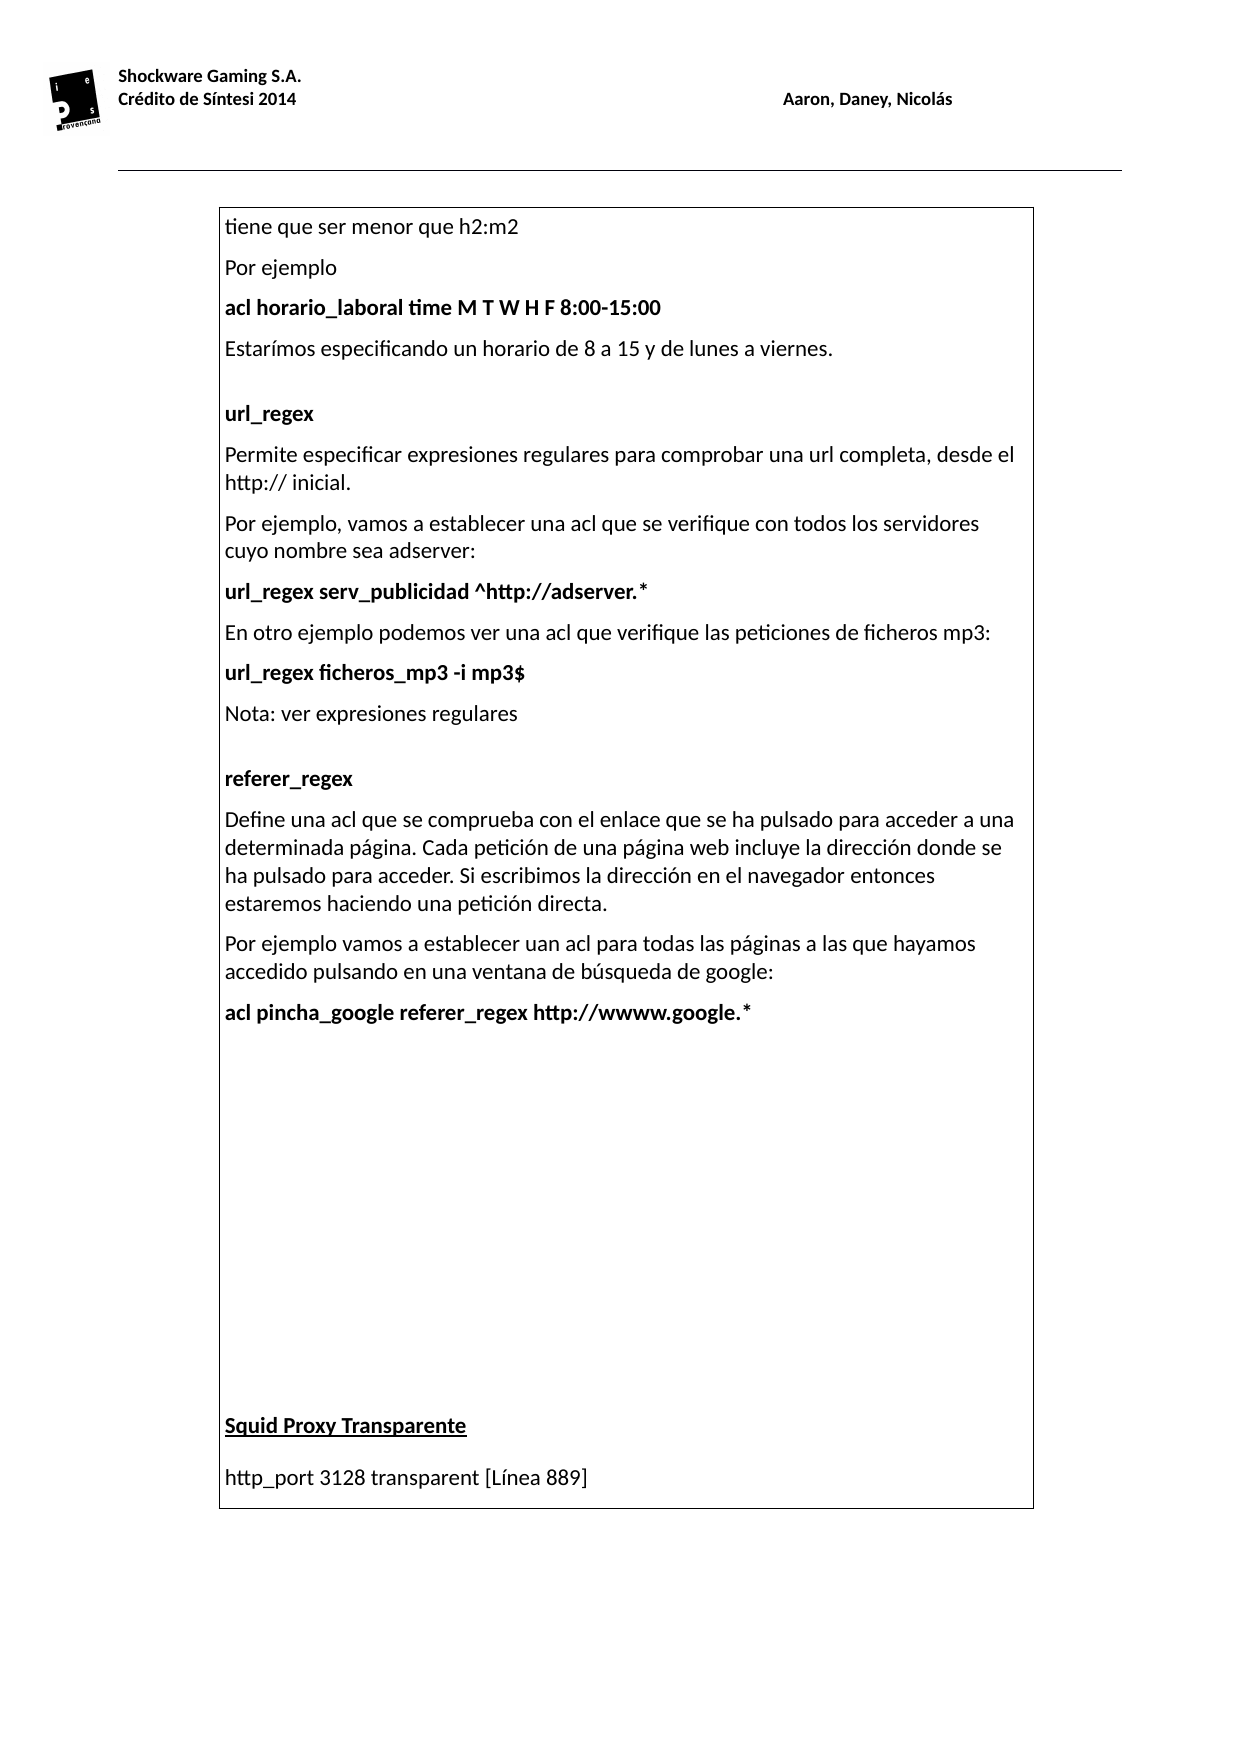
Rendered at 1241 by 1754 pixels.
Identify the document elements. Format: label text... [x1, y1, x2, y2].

table_cell tiene que ser menor que h2:m2 Por ejemplo acl horario_laboral time M T W H F 8:00-15:00 Estarímos especificando un horario de 8 a 15 y de lunes a viernes. url_regex Permite especificar expresiones regulares para comprobar una url completa, desde el http:// inicial. Por ejemplo, vamos a establecer una acl que se verifique con todos los servidores cuyo nombre sea adserver: url_regex serv_publicidad ^http://adserver.* En otro ejemplo podemos ver una acl que verifique las peticiones de ficheros mp3: url_regex ficheros_mp3 -i mp3$ Nota: ver expresiones regulares referer_regex Define una acl que se comprueba con el enlace que se ha pulsado para acceder a una determinada página. Cada petición de una página web incluye la dirección donde se ha pulsado para acceder. Si escribimos la dirección en el navegador entonces estaremos haciendo una petición directa. Por ejemplo vamos a establecer uan acl para todas las páginas a las que hayamos accedido pulsando en una ventana de búsqueda de google: acl pincha_google referer_regex http://wwww.google.* Squid Proxy Transparente http_port 3128 transparent [Línea 889] [220, 208, 1033, 1508]
picture [43, 62, 110, 136]
